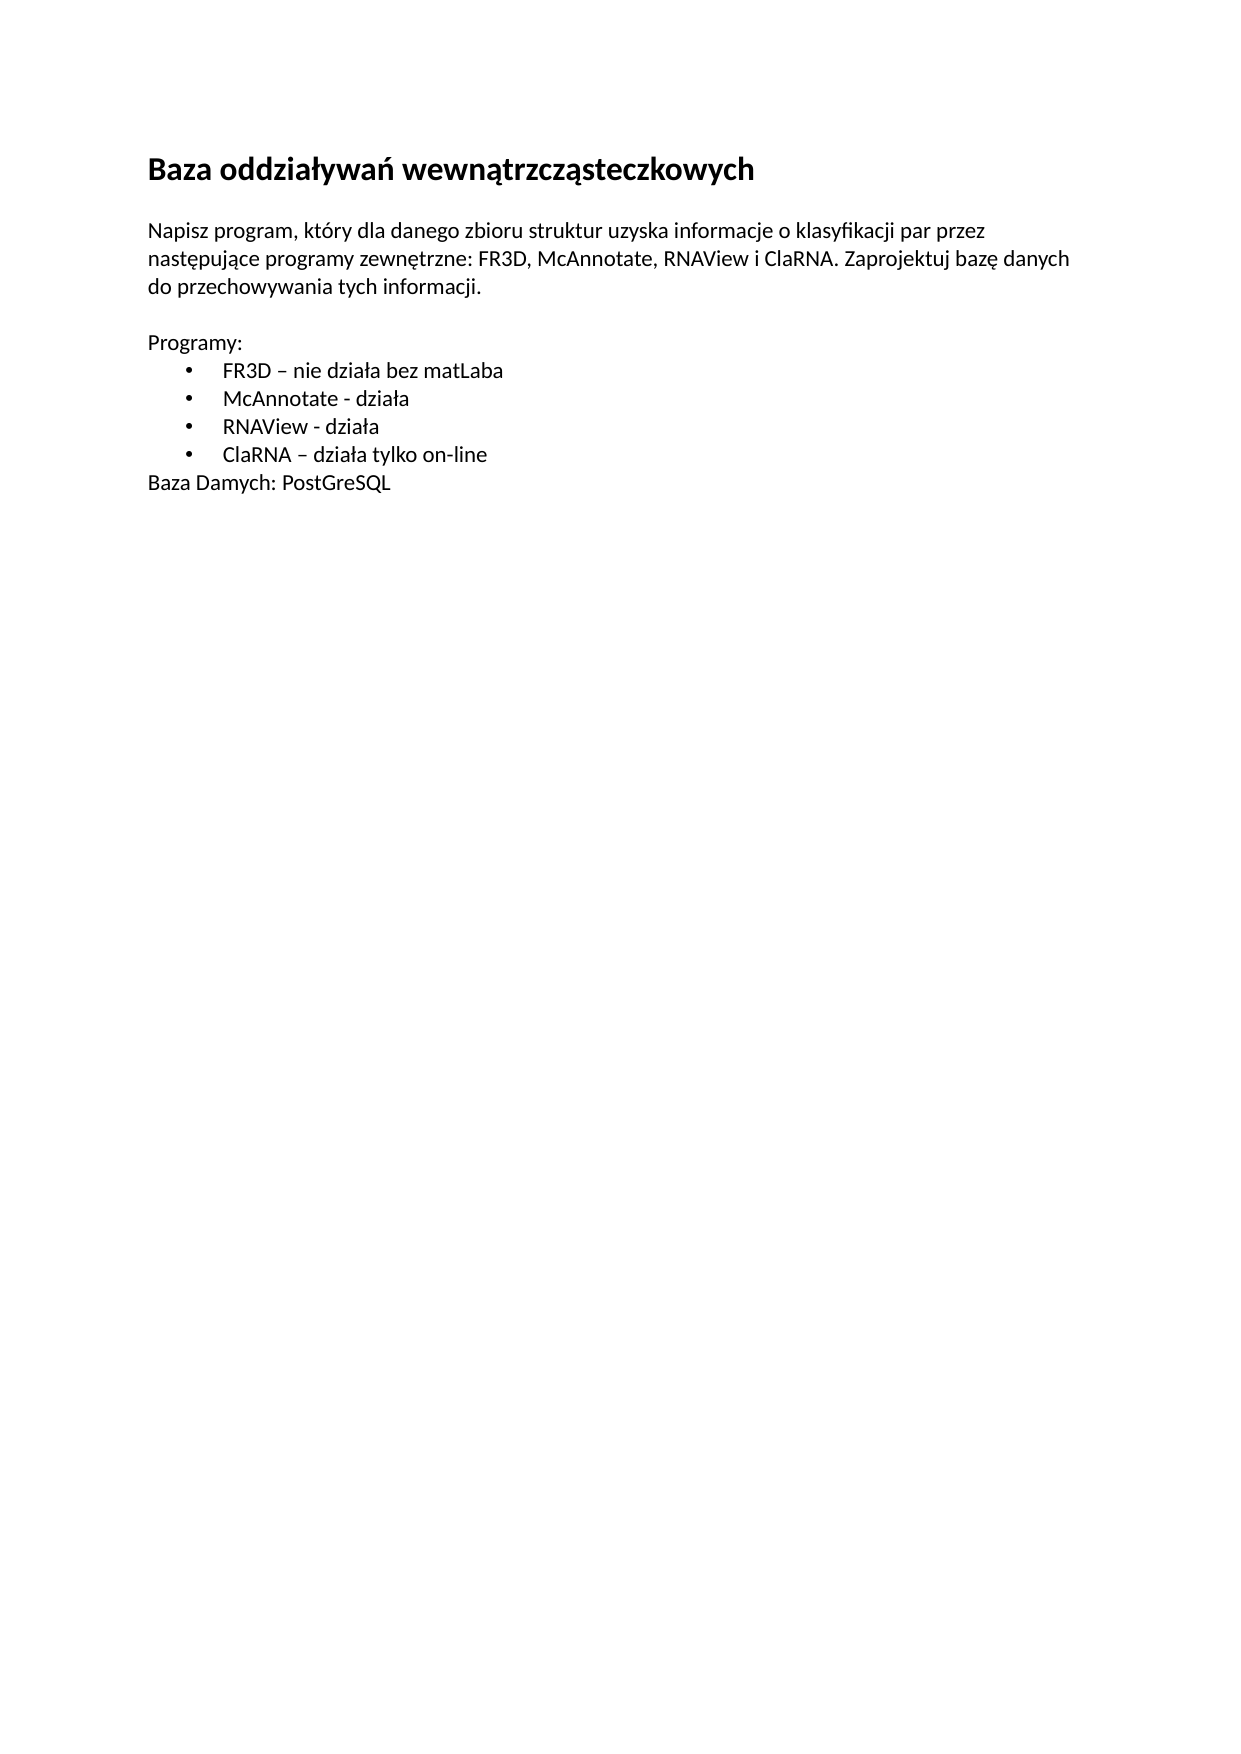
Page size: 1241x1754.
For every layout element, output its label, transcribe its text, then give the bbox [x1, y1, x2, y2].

text Napisz program, który dla danego zbioru struktur uzyska informacje o klasyfikacji par przez następujące programy zewnętrzne: FR3D, McAnnotate, RNAView i ClaRNA. Zaprojektuj bazę danych do przechowywania tych informacji. [148, 216, 1093, 300]
list RNAView - działa [185, 412, 1093, 441]
list McAnnotate - działa [185, 384, 1093, 412]
text Programy: [148, 328, 1093, 356]
text Baza oddziaływań wewnątrzcząsteczkowych [148, 148, 1093, 188]
list ClaRNA – działa tylko on-line [185, 441, 1093, 468]
list FR3D – nie działa bez matLaba [185, 356, 1093, 384]
text Baza Damych: PostGreSQL [148, 468, 1093, 497]
